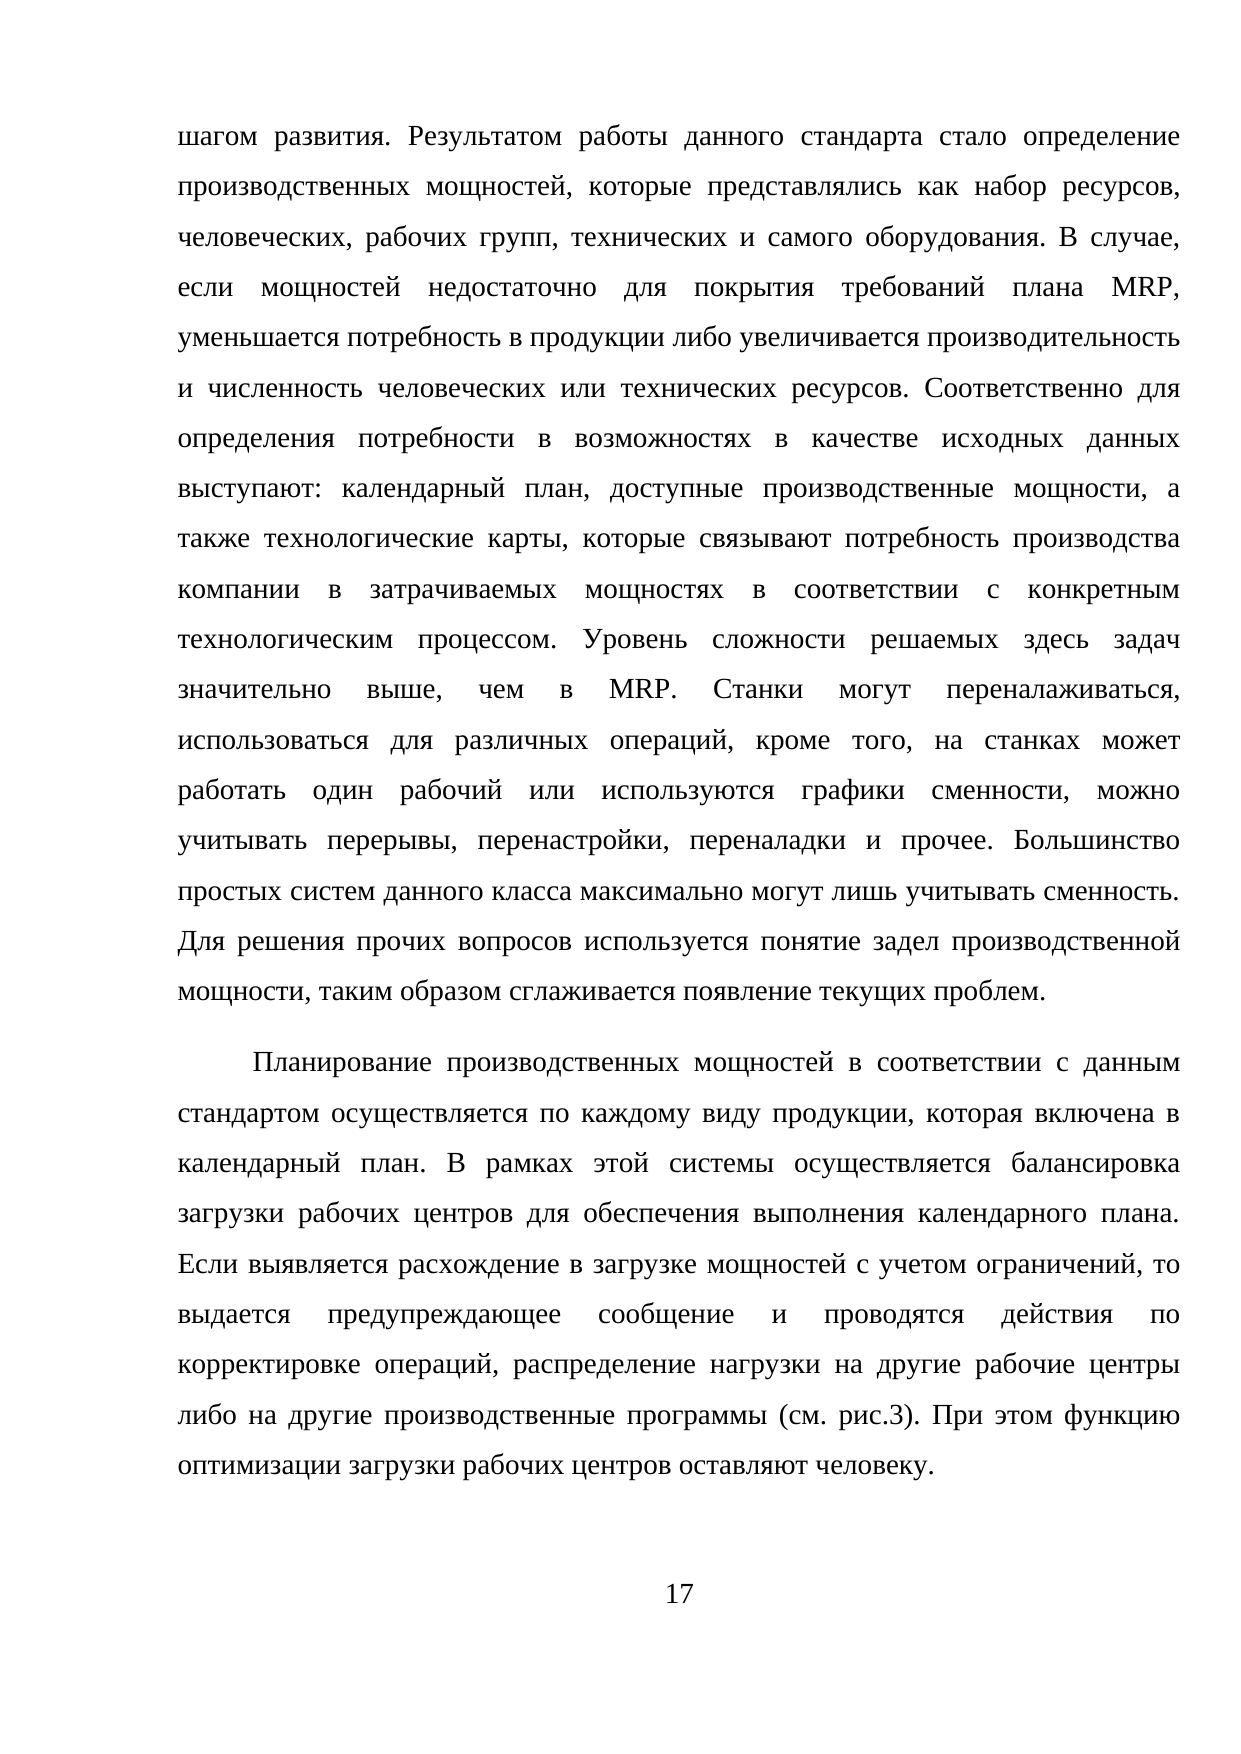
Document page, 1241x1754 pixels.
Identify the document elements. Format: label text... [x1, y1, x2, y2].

text Планирование производственных мощностей в соответствии с данным стандартом осуществляется по каждому виду продукции, которая включена в календарный план. В рамках этой системы осуществляется балансировка загрузки рабочих центров для обеспечения выполнения календарного плана. Если выявляется расхождение в загрузке мощностей с учетом ограничений, то выдается предупреждающее сообщение и проводятся действия по корректировке операций, распределение нагрузки на другие рабочие центры либо на другие производственные программы (см. рис.3). При этом функцию оптимизации загрузки рабочих центров оставляют человеку. [177, 1044, 1181, 1481]
text шагом развития. Результатом работы данного стандарта стало определение производственных мощностей, которые представлялись как набор ресурсов, человеческих, рабочих групп, технических и самого оборудования. В случае, если мощностей недостаточно для покрытия требований плана MRP, уменьшается потребность в продукции либо увеличивается производительность и численность человеческих или технических ресурсов. Соответственно для определения потребности в возможностях в качестве исходных данных выступают: календарный план, доступные производственные мощности, а также технологические карты, которые связывают потребность производства компании в затрачиваемых мощностях в соответствии с конкретным технологическим процессом. Уровень сложности решаемых здесь задач значительно выше, чем в MRP. Станки могут переналаживаться, использоваться для различных операций, кроме того, на станках может работать один рабочий или используются графики сменности, можно учитывать перерывы, перенастройки, переналадки и прочее. Большинство простых систем данного класса максимально могут лишь учитывать сменность. Для решения прочих вопросов используется понятие задел производственной мощности, таким образом сглаживается появление текущих проблем. [177, 118, 1181, 1007]
